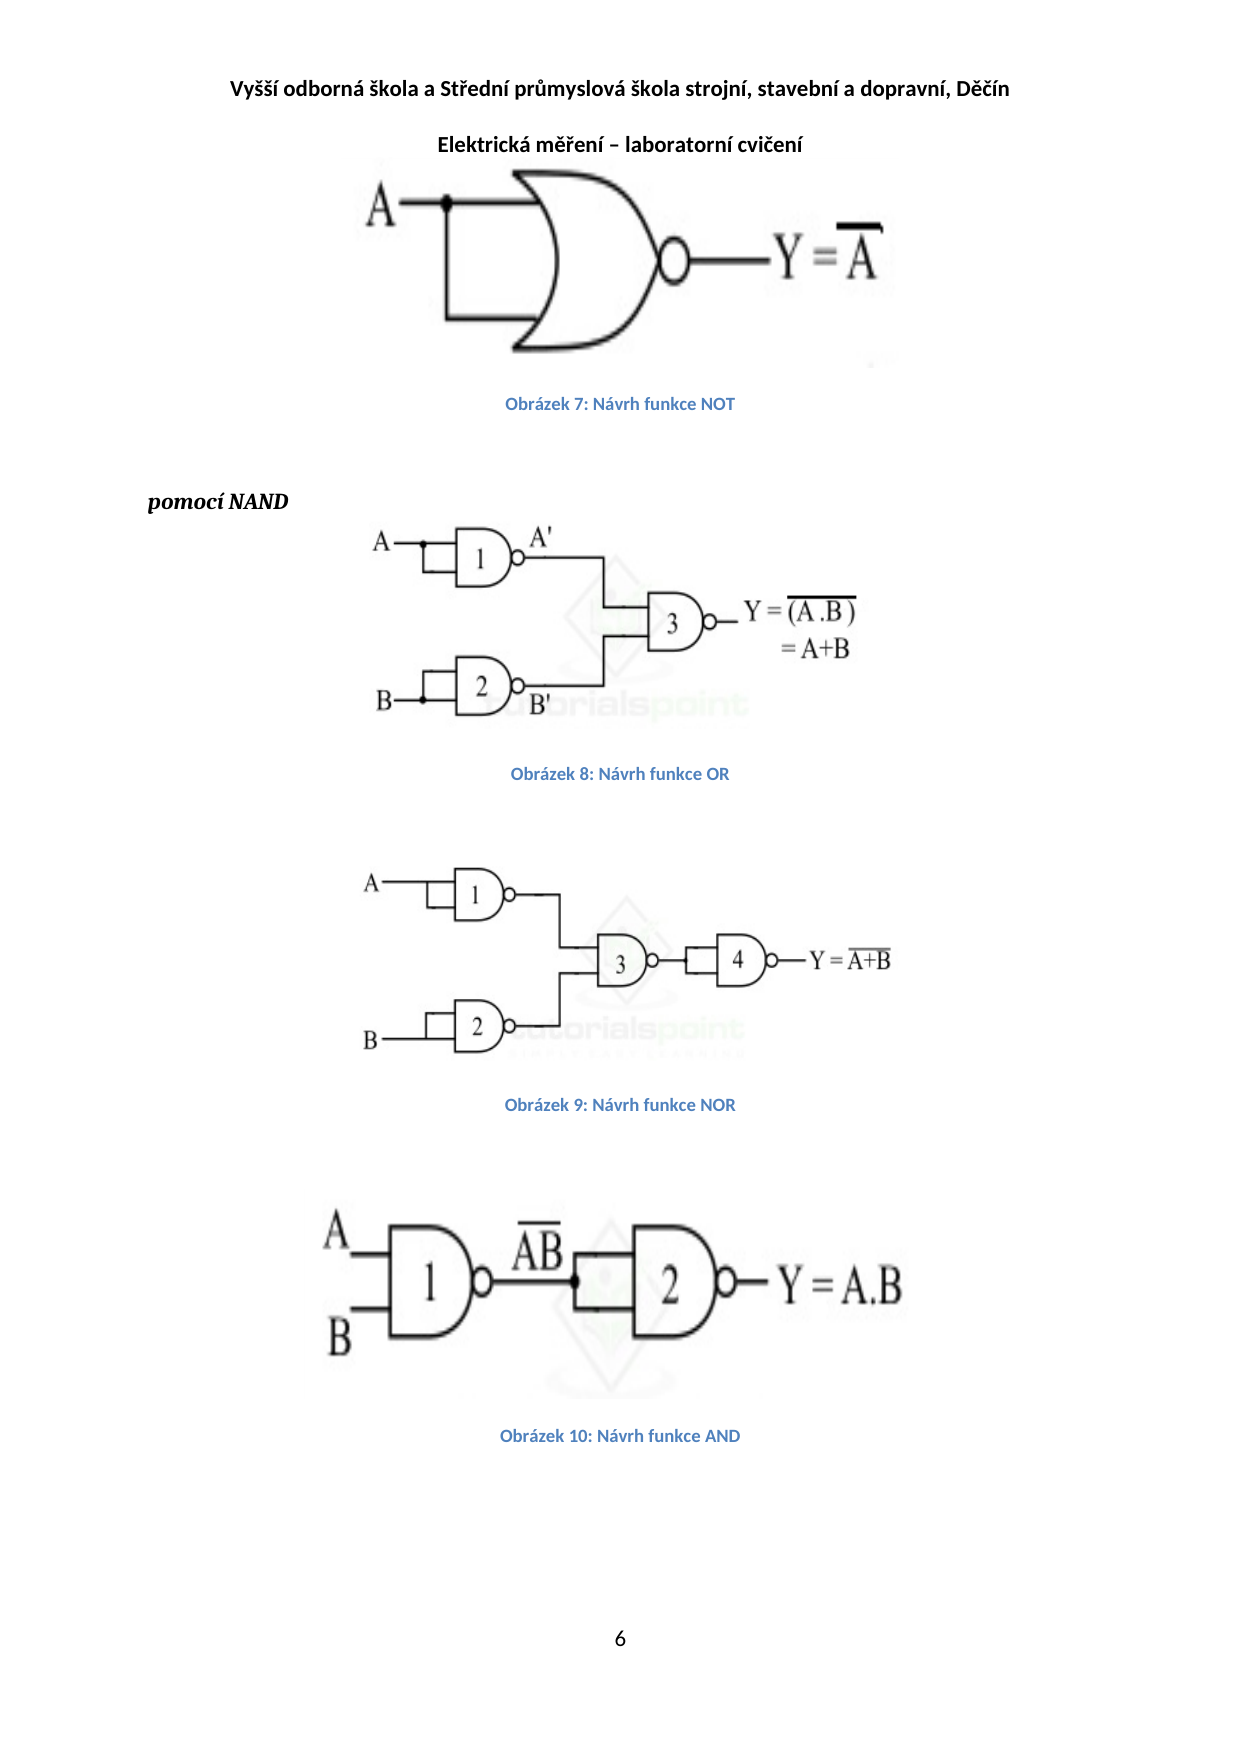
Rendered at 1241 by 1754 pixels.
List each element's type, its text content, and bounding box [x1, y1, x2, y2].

text Obrázek 9: Návrh funkce NOR [148, 1093, 1093, 1116]
picture [356, 519, 885, 729]
picture [337, 858, 904, 1068]
text Obrázek 8: Návrh funkce OR [148, 762, 1093, 785]
picture [341, 157, 899, 368]
text Obrázek 7: Návrh funkce NOT [148, 392, 1093, 415]
subtitle pomocí NAND [148, 489, 1093, 515]
picture [303, 1189, 937, 1399]
text Obrázek 10: Návrh funkce AND [148, 1424, 1093, 1447]
